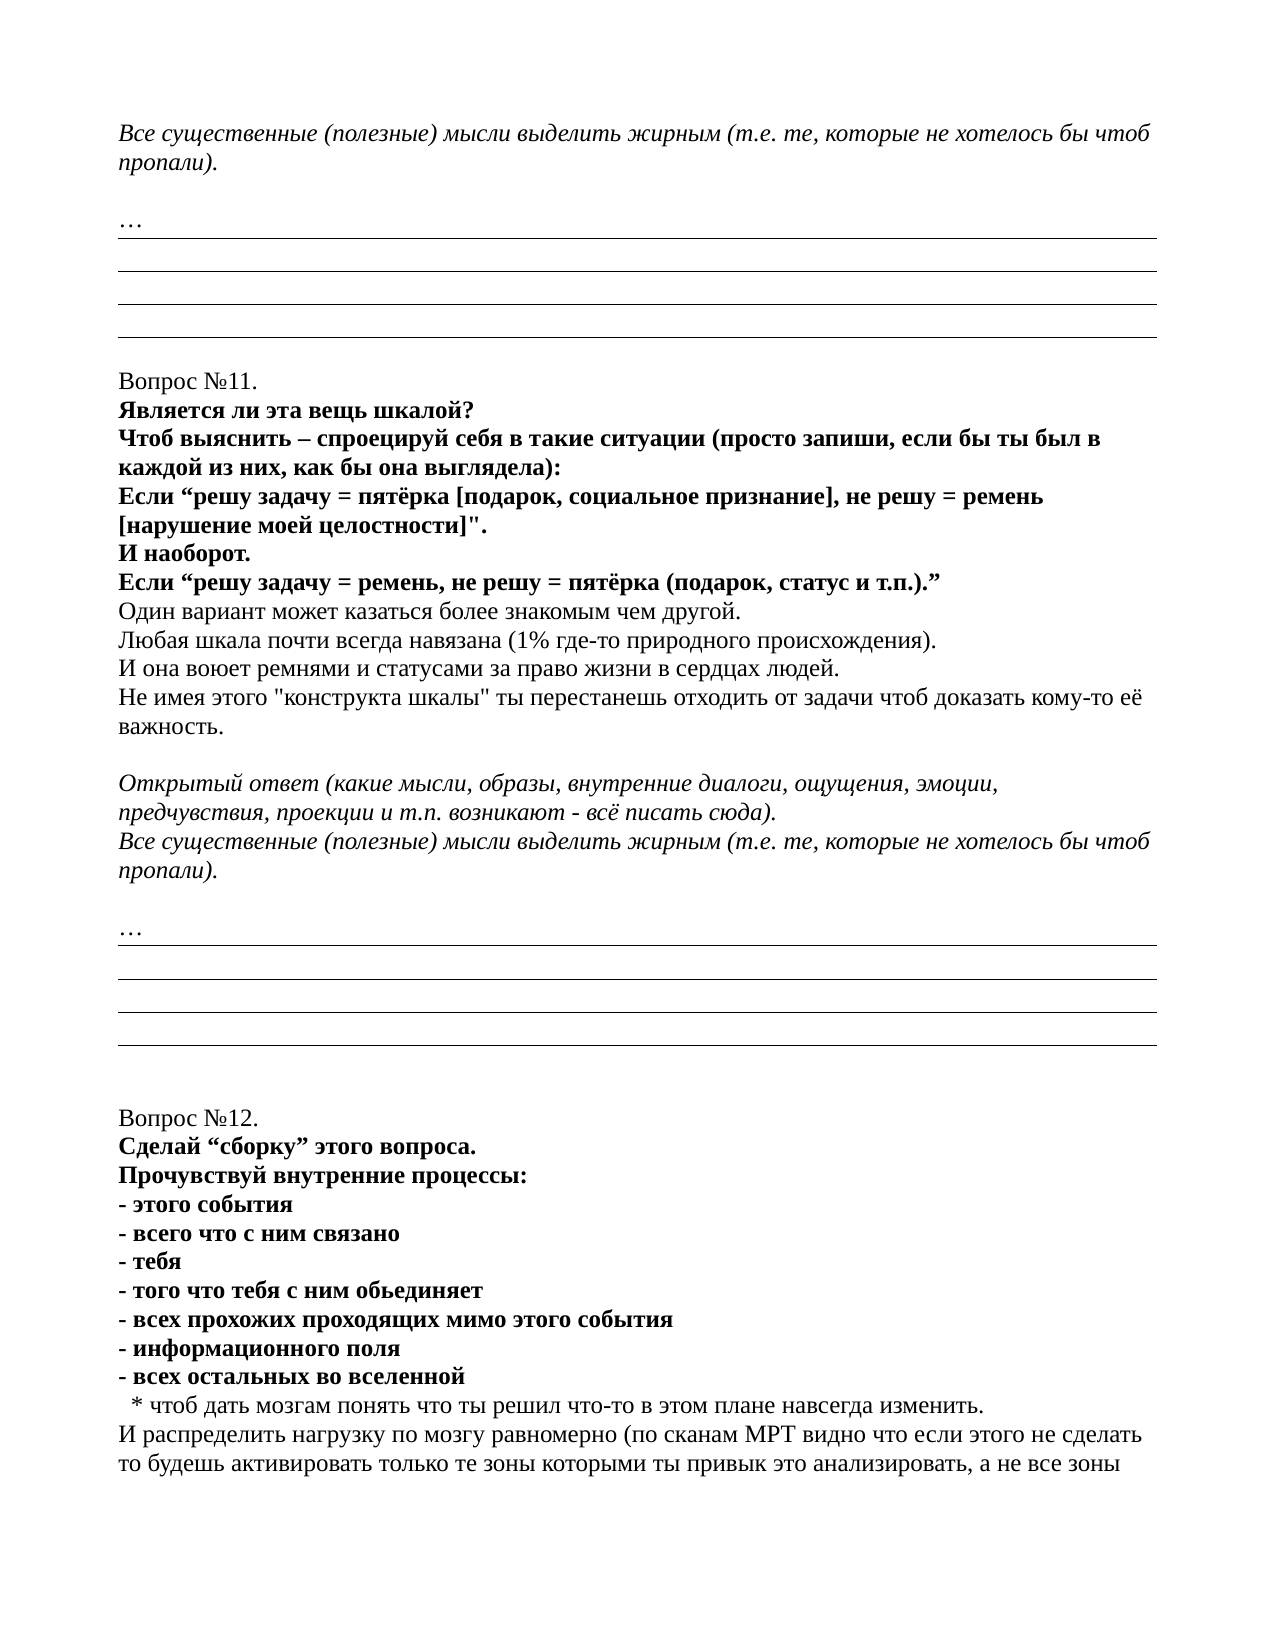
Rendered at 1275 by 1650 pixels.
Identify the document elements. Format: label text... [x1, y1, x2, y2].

text Один вариант может казаться более знакомым чем другой. [118, 596, 1157, 625]
text … [118, 912, 1157, 945]
text - этого события [118, 1189, 1157, 1218]
text Все существенные (полезные) мысли выделить жирным (т.е. те, которые не хотелось бы чтоб пропали). [118, 118, 1157, 176]
text - всех прохожих проходящих мимо этого события [118, 1304, 1157, 1333]
text Открытый ответ (какие мысли, образы, внутренние диалоги, ощущения, эмоции, предчувствия, проекции и т.п. возникают - всё писать сюда). [118, 768, 1157, 826]
text И распределить нагрузку по мозгу равномерно (по сканам МРТ видно что если этого не сделать то будешь активировать только те зоны которыми ты привык это анализировать, а не все зоны [118, 1419, 1157, 1476]
text Является ли эта вещь шкалой? [118, 395, 1157, 423]
text - тебя [118, 1246, 1157, 1275]
text - информационного поля [118, 1333, 1157, 1361]
text И она воюет ремнями и статусами за право жизни в сердцах людей. [118, 653, 1157, 682]
text - того что тебя с ним обьединяет [118, 1275, 1157, 1304]
text И наоборот. [118, 538, 1157, 567]
text Все существенные (полезные) мысли выделить жирным (т.е. те, которые не хотелось бы чтоб пропали). [118, 826, 1157, 883]
text Вопрос №11. [118, 366, 1157, 395]
text Если “решу задачу = пятёрка [подарок, социальное признание], не решу = ремень [нарушение моей целостности]". [118, 481, 1157, 538]
text Вопрос №12. [118, 1103, 1157, 1131]
text Прочувствуй внутренние процессы: [118, 1160, 1157, 1189]
text … [118, 204, 1157, 238]
text - всех остальных во вселенной [118, 1361, 1157, 1390]
text * чтоб дать мозгам понять что ты решил что-то в этом плане навсегда изменить. [118, 1390, 1157, 1419]
text Любая шкала почти всегда навязана (1% где-то природного происхождения). [118, 625, 1157, 653]
text Сделай “сборку” этого вопроса. [118, 1131, 1157, 1160]
text - всего что с ним связано [118, 1218, 1157, 1246]
text Не имея этого "конструкта шкалы" ты перестанешь отходить от задачи чтоб доказать кому-то её важность. [118, 682, 1157, 740]
text Если “решу задачу = ремень, не решу = пятёрка (подарок, статус и т.п.).” [118, 567, 1157, 596]
text Чтоб выяснить – спроецируй себя в такие ситуации (просто запиши, если бы ты был в каждой из них, как бы она выглядела): [118, 423, 1157, 481]
